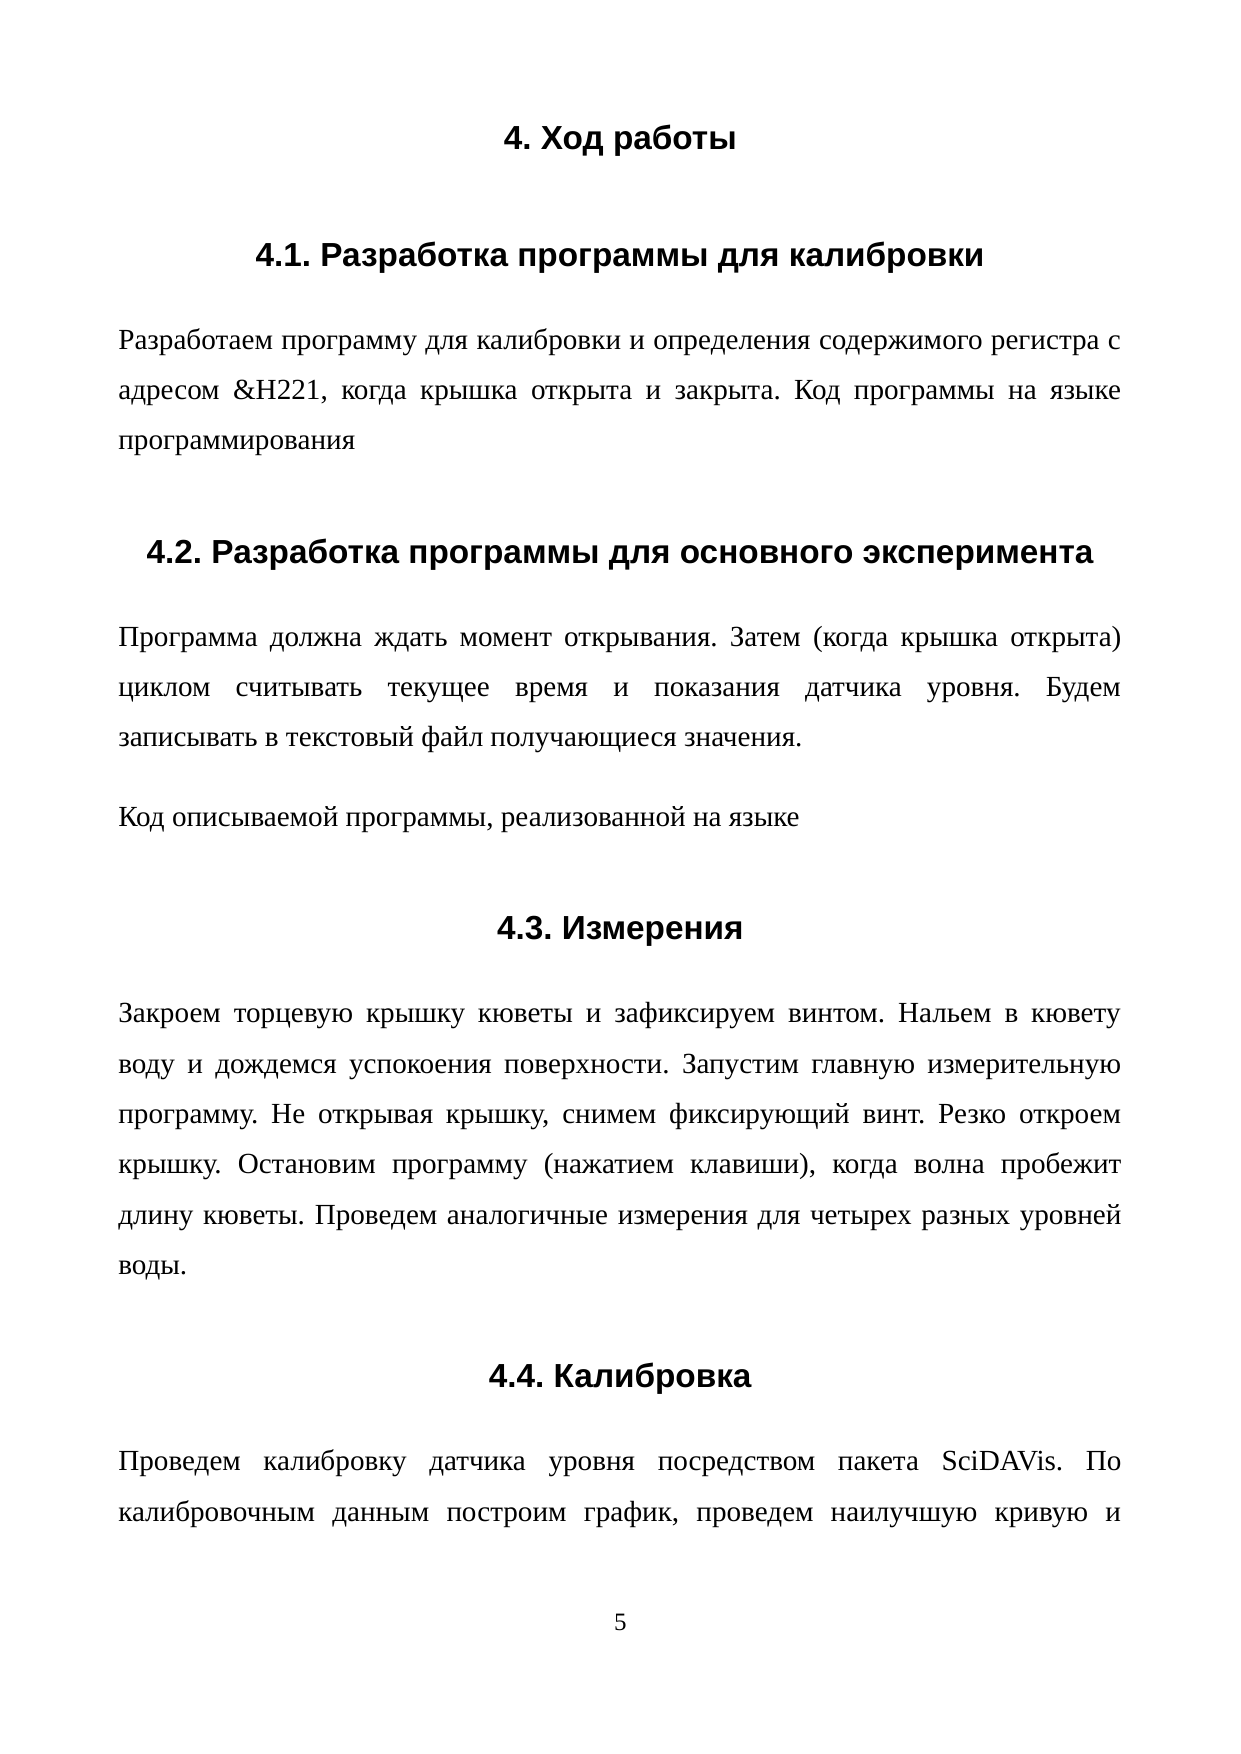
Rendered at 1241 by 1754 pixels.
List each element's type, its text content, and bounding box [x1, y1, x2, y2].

subtitle 4.3. Измерения [118, 908, 1122, 947]
text Программа должна ждать момент открывания. Затем (когда крышка открыта) циклом считывать текущее время и показания датчика уровня. Будем записывать в текстовый файл получающиеся значения. [118, 619, 1122, 753]
subtitle 4.1. Разработка программы для калибровки [118, 235, 1122, 273]
text Разработаем программу для калибровки и определения содержимого регистра с адресом &H221, когда крышка открыта и закрыта. Код программы на языке программирования [118, 322, 1122, 456]
subtitle 4. Ход работы [118, 118, 1122, 157]
subtitle 4.4. Калибровка [118, 1356, 1122, 1395]
text Проведем калибровку датчика уровня посредством пакета SciDAVis. По калибровочным данным построим график, проведем наилучшую кривую и [118, 1443, 1122, 1527]
subtitle 4.2. Разработка программы для основного эксперимента [118, 532, 1122, 570]
text Код описываемой программы, реализованной на языке [118, 799, 1122, 833]
text Закроем торцевую крышку кюветы и зафиксируем винтом. Нальем в кювету воду и дождемся успокоения поверхности. Запустим главную измерительную программу. Не открывая крышку, снимем фиксирующий винт. Резко откроем крышку. Остановим программу (нажатием клавиши), когда волна пробежит длину кюветы. Проведем аналогичные измерения для четырех разных уровней воды. [118, 996, 1122, 1281]
